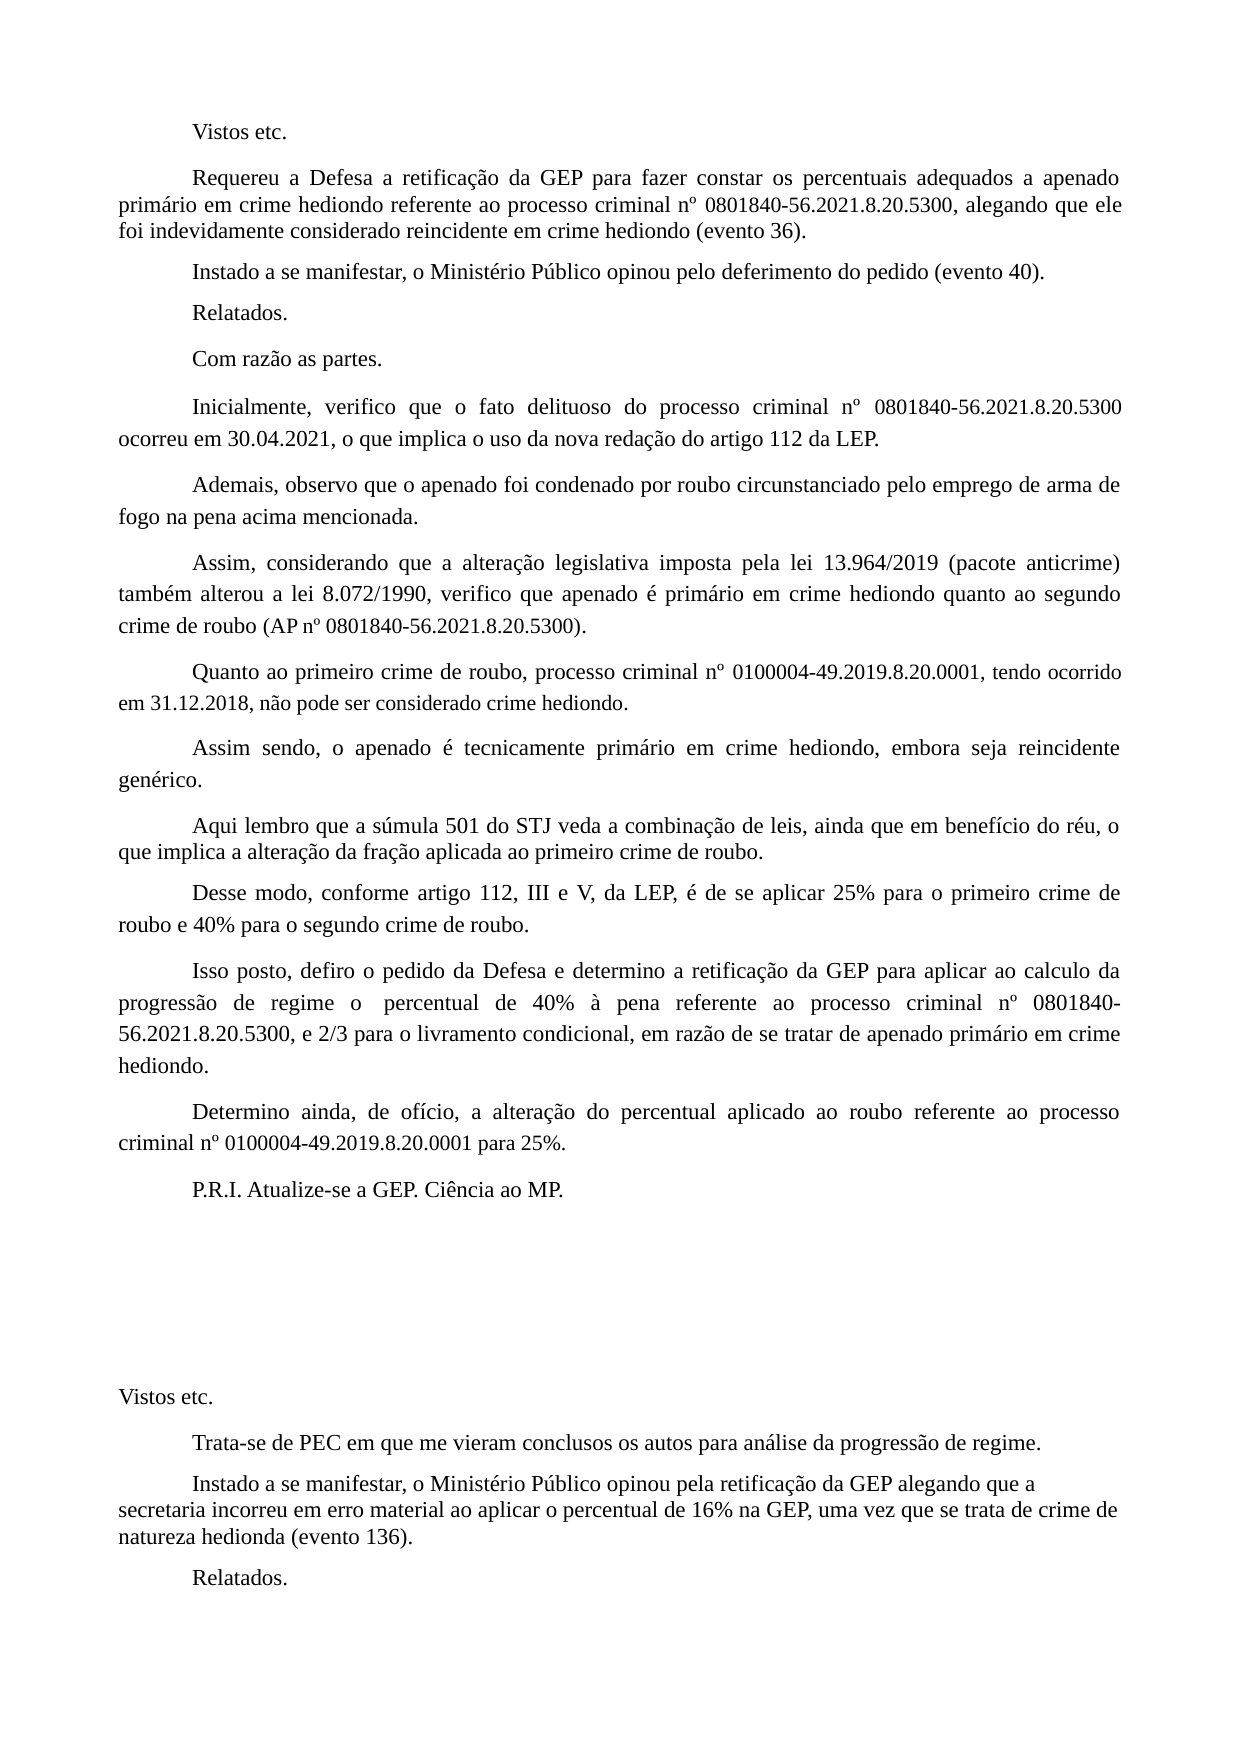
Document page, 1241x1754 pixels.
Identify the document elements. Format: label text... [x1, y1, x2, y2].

text Requereu a Defesa a retificação da GEP para fazer constar os percentuais adequados a apenado primário em crime hediondo referente ao processo criminal nº 0801840-56.2021.8.20.5300, alegando que ele foi indevidamente considerado reincidente em crime hediondo (evento 36). [118, 164, 1122, 243]
text Instado a se manifestar, o Ministério Público opinou pelo deferimento do pedido (evento 40). [118, 258, 1122, 284]
text Vistos etc. [118, 1383, 1122, 1409]
text Inicialmente, verifico que o fato delituoso do processo criminal nº 0801840-56.2021.8.20.5300 ocorreu em 30.04.2021, o que implica o uso da nova redação do artigo 112 da LEP. [118, 391, 1122, 451]
text Ademais, observo que o apenado foi condenado por roubo circunstanciado pelo emprego de arma de fogo na pena acima mencionada. [118, 471, 1122, 529]
text Determino ainda, de ofício, a alteração do percentual aplicado ao roubo referente ao processo criminal nº 0100004-49.2019.8.20.0001 para 25%. [118, 1098, 1122, 1156]
text Isso posto, defiro o pedido da Defesa e determino a retificação da GEP para aplicar ao calculo da progressão de regime o percentual de 40% à pena referente ao processo criminal nº 0801840-56.2021.8.20.5300, e 2/3 para o livramento condicional, em razão de se tratar de apenado primário em crime hediondo. [118, 957, 1122, 1078]
text Instado a se manifestar, o Ministério Público opinou pela retificação da GEP alegando que a secretaria incorreu em erro material ao aplicar o percentual de 16% na GEP, uma vez que se trata de crime de natureza hedionda (evento 136). [118, 1470, 1122, 1549]
text Trata-se de PEC em que me vieram conclusos os autos para análise da progressão de regime. [118, 1429, 1122, 1456]
text Relatados. [118, 1564, 1122, 1590]
text Assim, considerando que a alteração legislativa imposta pela lei 13.964/2019 (pacote anticrime) também alterou a lei 8.072/1990, verifico que apenado é primário em crime hediondo quanto ao segundo crime de roubo (AP nº 0801840-56.2021.8.20.5300). [118, 549, 1122, 638]
text Quanto ao primeiro crime de roubo, processo criminal nº 0100004-49.2019.8.20.0001, tendo ocorrido em 31.12.2018, não pode ser considerado crime hediondo. [118, 658, 1122, 715]
text Aqui lembro que a súmula 501 do STJ veda a combinação de leis, ainda que em benefício do réu, o que implica a alteração da fração aplicada ao primeiro crime de roubo. [118, 812, 1122, 865]
text Com razão as partes. [118, 345, 1122, 371]
text Desse modo, conforme artigo 112, III e V, da LEP, é de se aplicar 25% para o primeiro crime de roubo e 40% para o segundo crime de roubo. [118, 879, 1122, 937]
text Assim sendo, o apenado é tecnicamente primário em crime hediondo, embora seja reincidente genérico. [118, 734, 1122, 792]
text Relatados. [118, 299, 1122, 325]
text P.R.I. Atualize-se a GEP. Ciência ao MP. [118, 1176, 1122, 1202]
text Vistos etc. [118, 118, 1122, 144]
